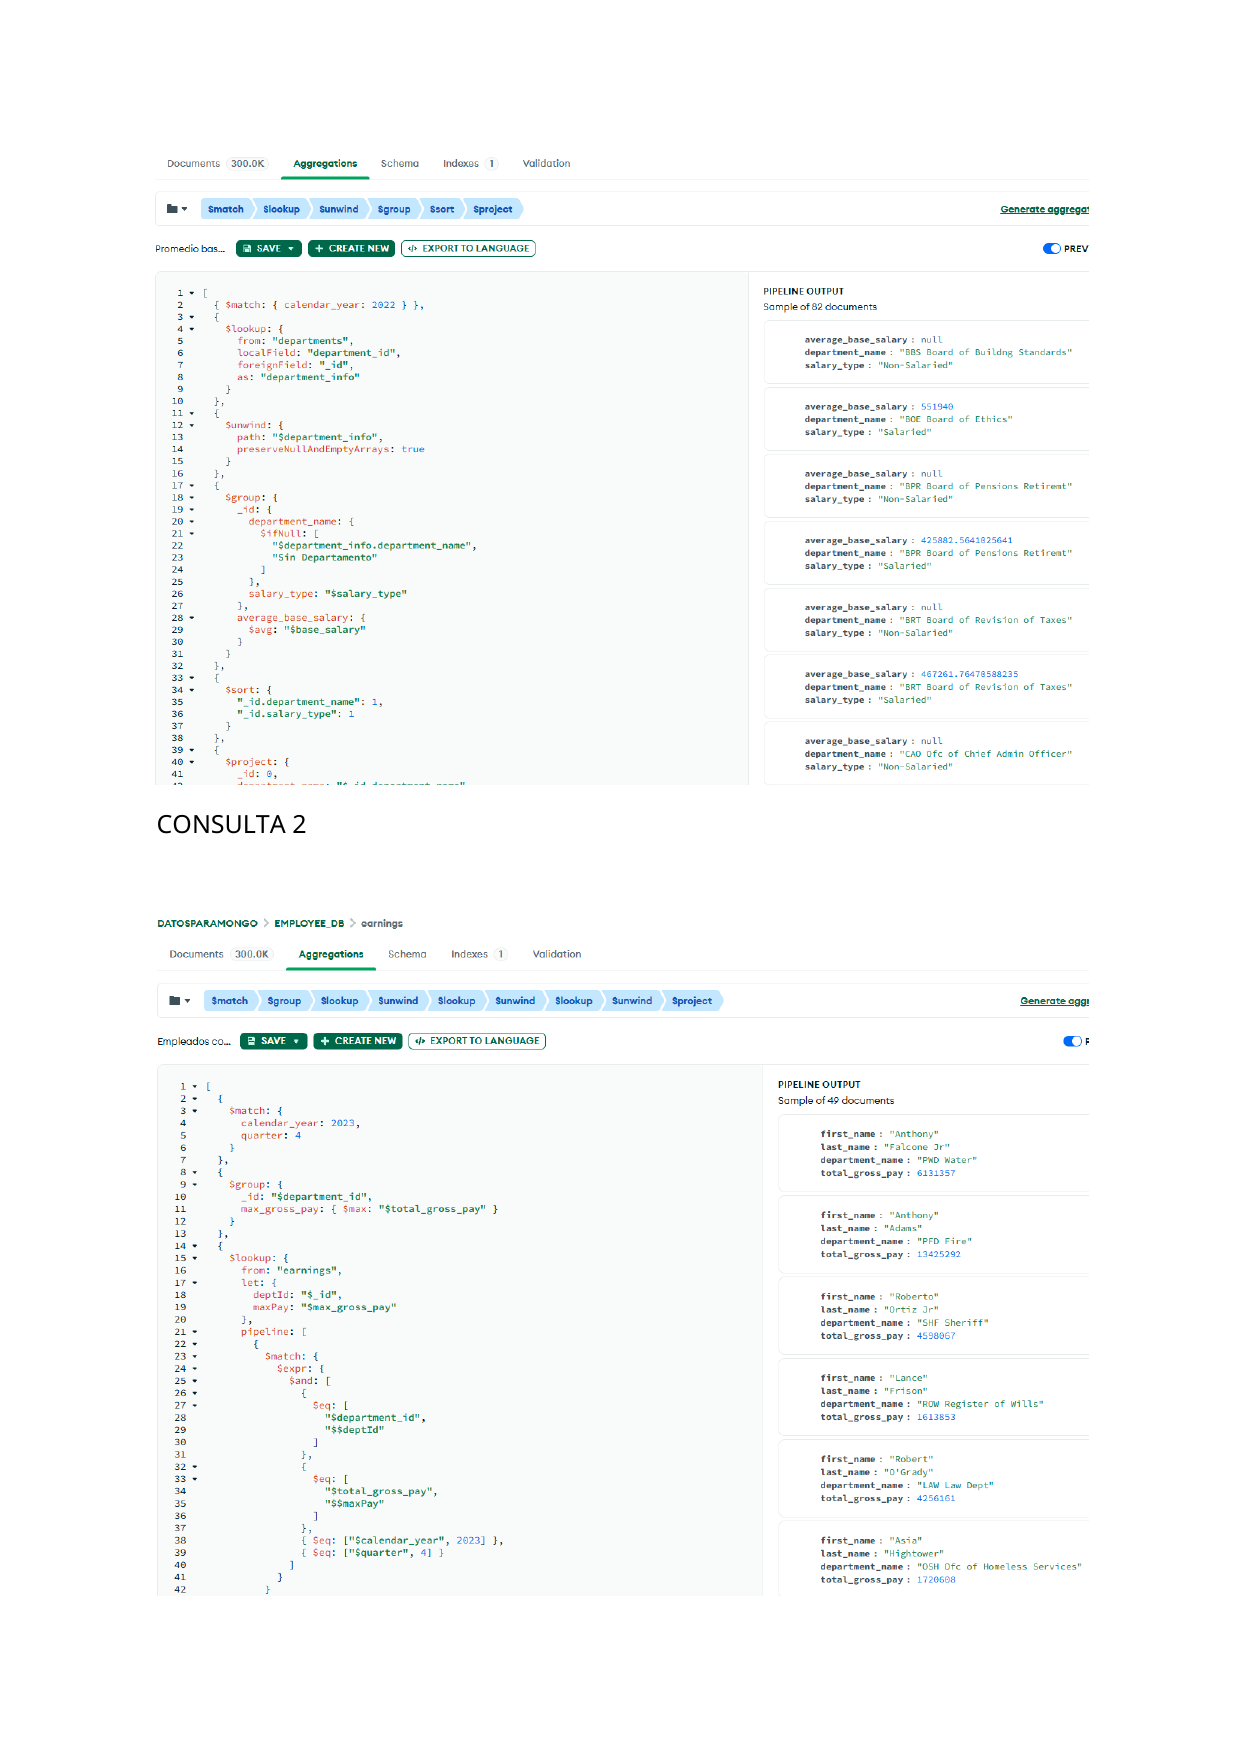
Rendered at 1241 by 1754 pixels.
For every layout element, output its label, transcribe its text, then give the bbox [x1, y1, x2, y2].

text CONSULTA 2 [150, 806, 1090, 841]
